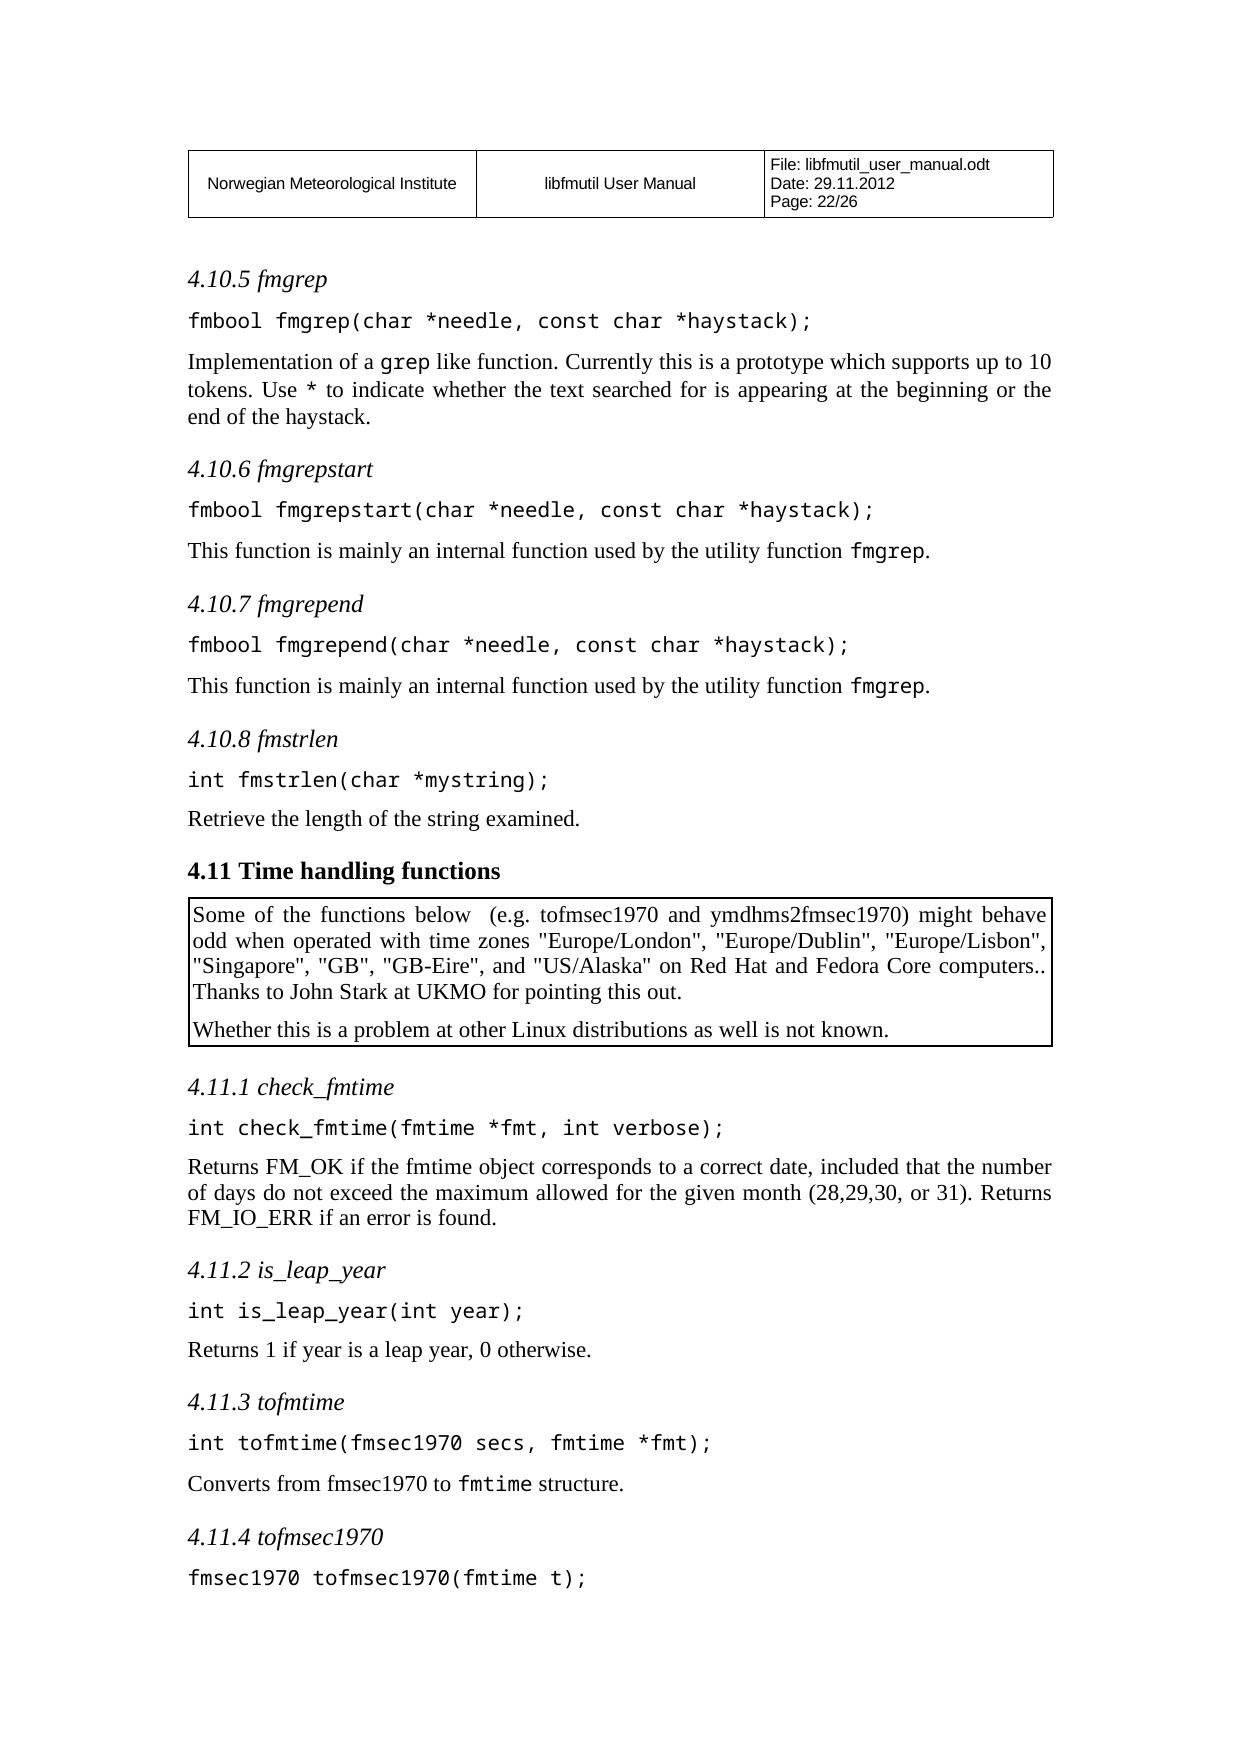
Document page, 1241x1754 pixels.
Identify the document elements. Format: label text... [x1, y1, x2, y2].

text Implementation of a grep like function. Currently this is a prototype which supports up to 10 tokens. Use * to indicate whether the text searched for is appearing at the beginning or the end of the haystack. [187, 347, 1053, 429]
text Some of the functions below (e.g. tofmsec1970 and ymdhms2fmsec1970) might behave odd when operated with time zones "Europe/London", "Europe/Dublin", "Europe/Lisbon", "Singapore", "GB", "GB-Eire", and "US/Alaska" on Red Hat and Fedora Core computers.. Thanks to John Stark at UKMO for pointing this out. [190, 899, 1051, 1004]
text int check_fmtime(fmtime *fmt, int verbose); [187, 1113, 1053, 1141]
text fmbool fmgrepstart(char *needle, const char *haystack); [187, 495, 1053, 523]
text fmbool fmgrepend(char *needle, const char *haystack); [187, 630, 1053, 659]
subtitle tofmsec1970 [187, 1523, 1053, 1551]
text int tofmtime(fmsec1970 secs, fmtime *fmt); [187, 1428, 1053, 1457]
text fmsec1970 tofmsec1970(fmtime t); [187, 1563, 1053, 1592]
subtitle fmgrepend [187, 589, 1053, 618]
text Returns 1 if year is a leap year, 0 otherwise. [187, 1337, 1053, 1363]
text Whether this is a problem at other Linux distributions as well is not known. [190, 1012, 1051, 1045]
subtitle is_leap_year [187, 1256, 1053, 1283]
text int is_leap_year(int year); [187, 1296, 1053, 1324]
text fmbool fmgrep(char *needle, const char *haystack); [187, 306, 1053, 334]
text This function is mainly an internal function used by the utility function fmgrep. [187, 536, 1053, 564]
text Retrieve the length of the string examined. [187, 806, 1053, 832]
subtitle tofmtime [187, 1388, 1053, 1416]
subtitle check_fmtime [187, 1072, 1053, 1100]
subtitle fmstrlen [187, 725, 1053, 753]
text This function is mainly an internal function used by the utility function fmgrep. [187, 671, 1053, 700]
text Converts from fmsec1970 to fmtime structure. [187, 1469, 1053, 1498]
text int fmstrlen(char *mystring); [187, 765, 1053, 794]
subtitle fmgrepstart [187, 454, 1053, 482]
subtitle fmgrep [187, 265, 1053, 293]
text Returns FM_OK if the fmtime object corresponds to a correct date, included that the number of days do not exceed the maximum allowed for the given month (28,29,30, or 31). Returns FM_IO_ERR if an error is found. [187, 1154, 1053, 1231]
subtitle Time handling functions [187, 857, 1053, 885]
